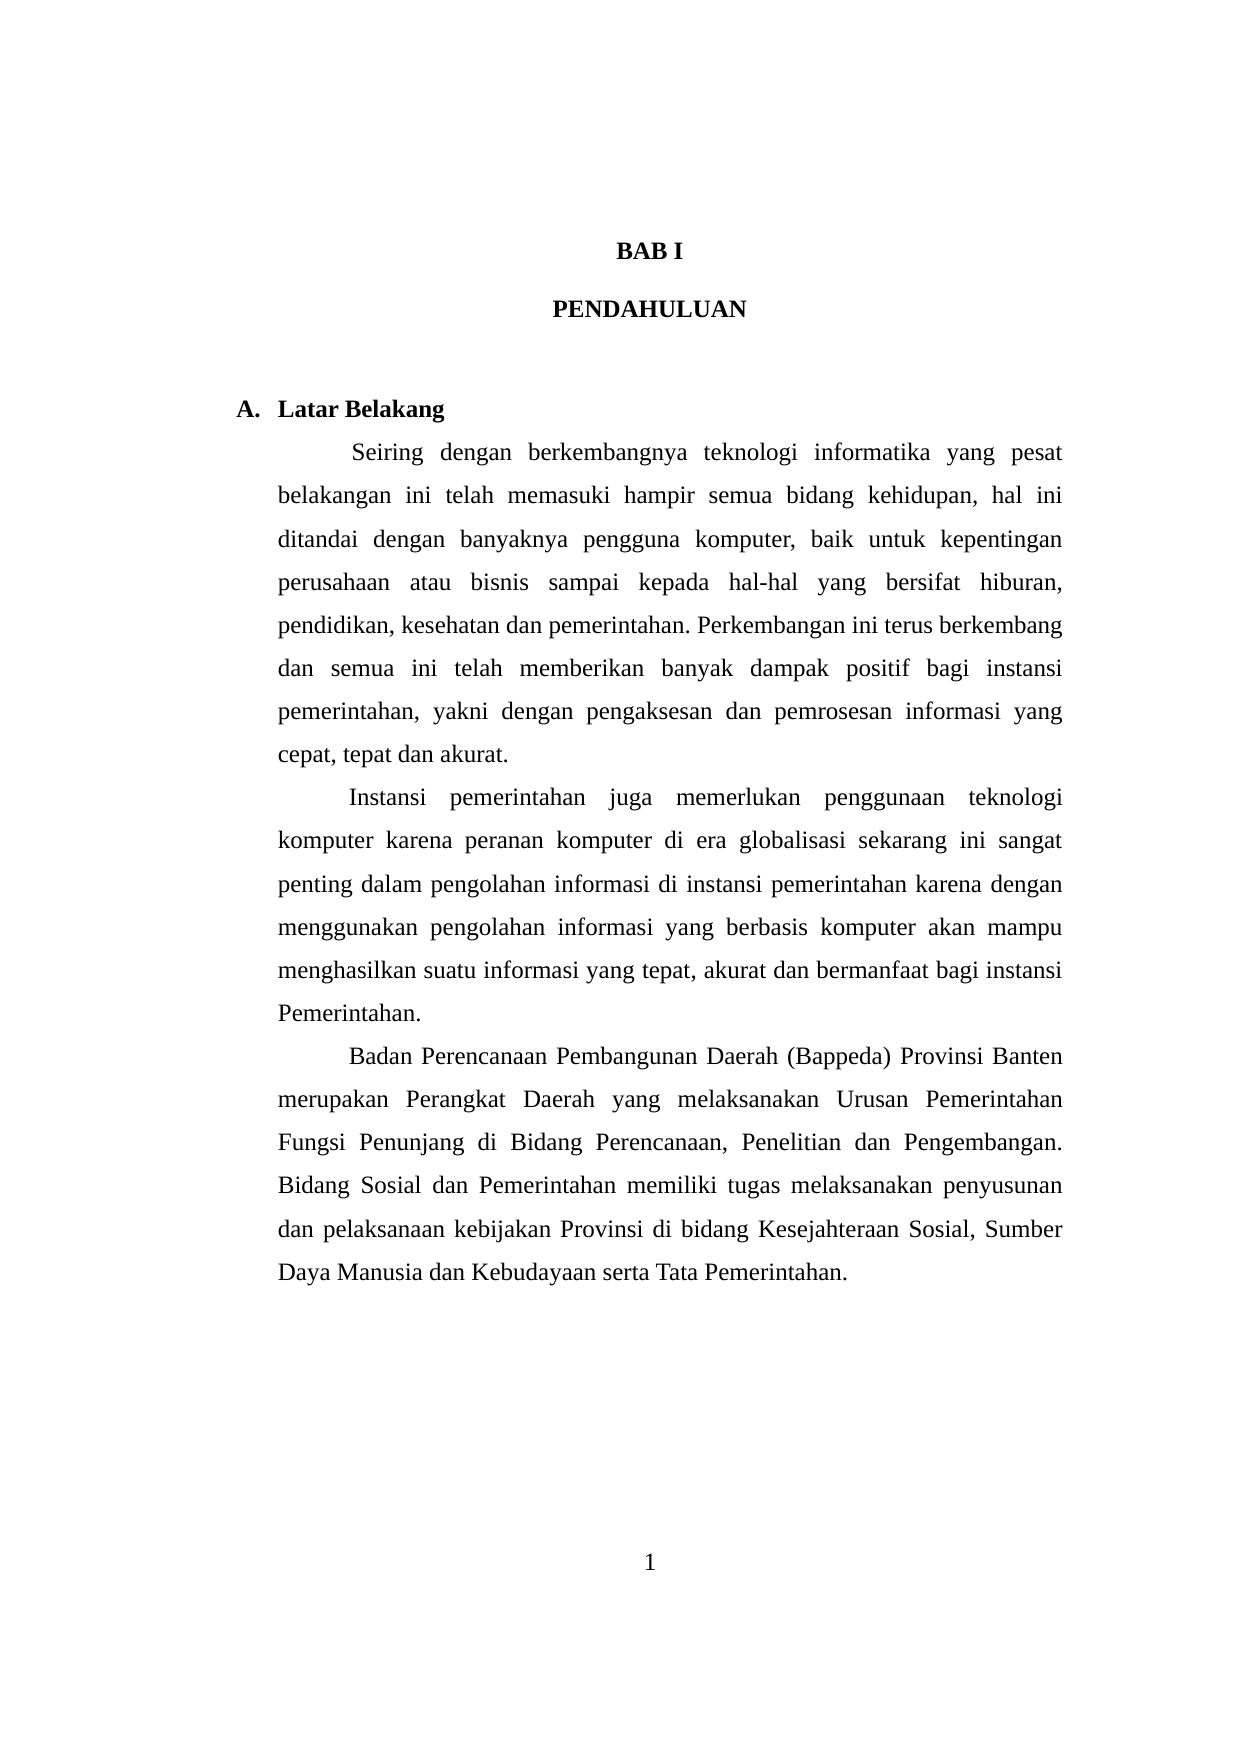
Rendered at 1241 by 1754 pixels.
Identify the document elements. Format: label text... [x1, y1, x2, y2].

text Seiring dengan berkembangnya teknologi informatika yang pesat belakangan ini telah memasuki hampir semua bidang kehidupan, hal ini ditandai dengan banyaknya pengguna komputer, baik untuk kepentingan perusahaan atau bisnis sampai kepada hal-hal yang bersifat hiburan, pendidikan, kesehatan dan pemerintahan. Perkembangan ini terus berkembang dan semua ini telah memberikan banyak dampak positif bagi instansi pemerintahan, yakni dengan pengaksesan dan pemrosesan informasi yang cepat, tepat dan akurat. [278, 437, 1063, 768]
text PENDAHULUAN [236, 294, 1063, 322]
list Latar Belakang [236, 394, 1063, 423]
text BAB I [236, 236, 1063, 265]
text Badan Perencanaan Pembangunan Daerah (Bappeda) Provinsi Banten merupakan Perangkat Daerah yang melaksanakan Urusan Pemerintahan Fungsi Penunjang di Bidang Perencanaan, Penelitian dan Pengembangan. Bidang Sosial dan Pemerintahan memiliki tugas melaksanakan penyusunan dan pelaksanaan kebijakan Provinsi di bidang Kesejahteraan Sosial, Sumber Daya Manusia dan Kebudayaan serta Tata Pemerintahan. [278, 1041, 1063, 1286]
text Instansi pemerintahan juga memerlukan penggunaan teknologi komputer karena peranan komputer di era globalisasi sekarang ini sangat penting dalam pengolahan informasi di instansi pemerintahan karena dengan menggunakan pengolahan informasi yang berbasis komputer akan mampu menghasilkan suatu informasi yang tepat, akurat dan bermanfaat bagi instansi Pemerintahan. [278, 782, 1063, 1027]
